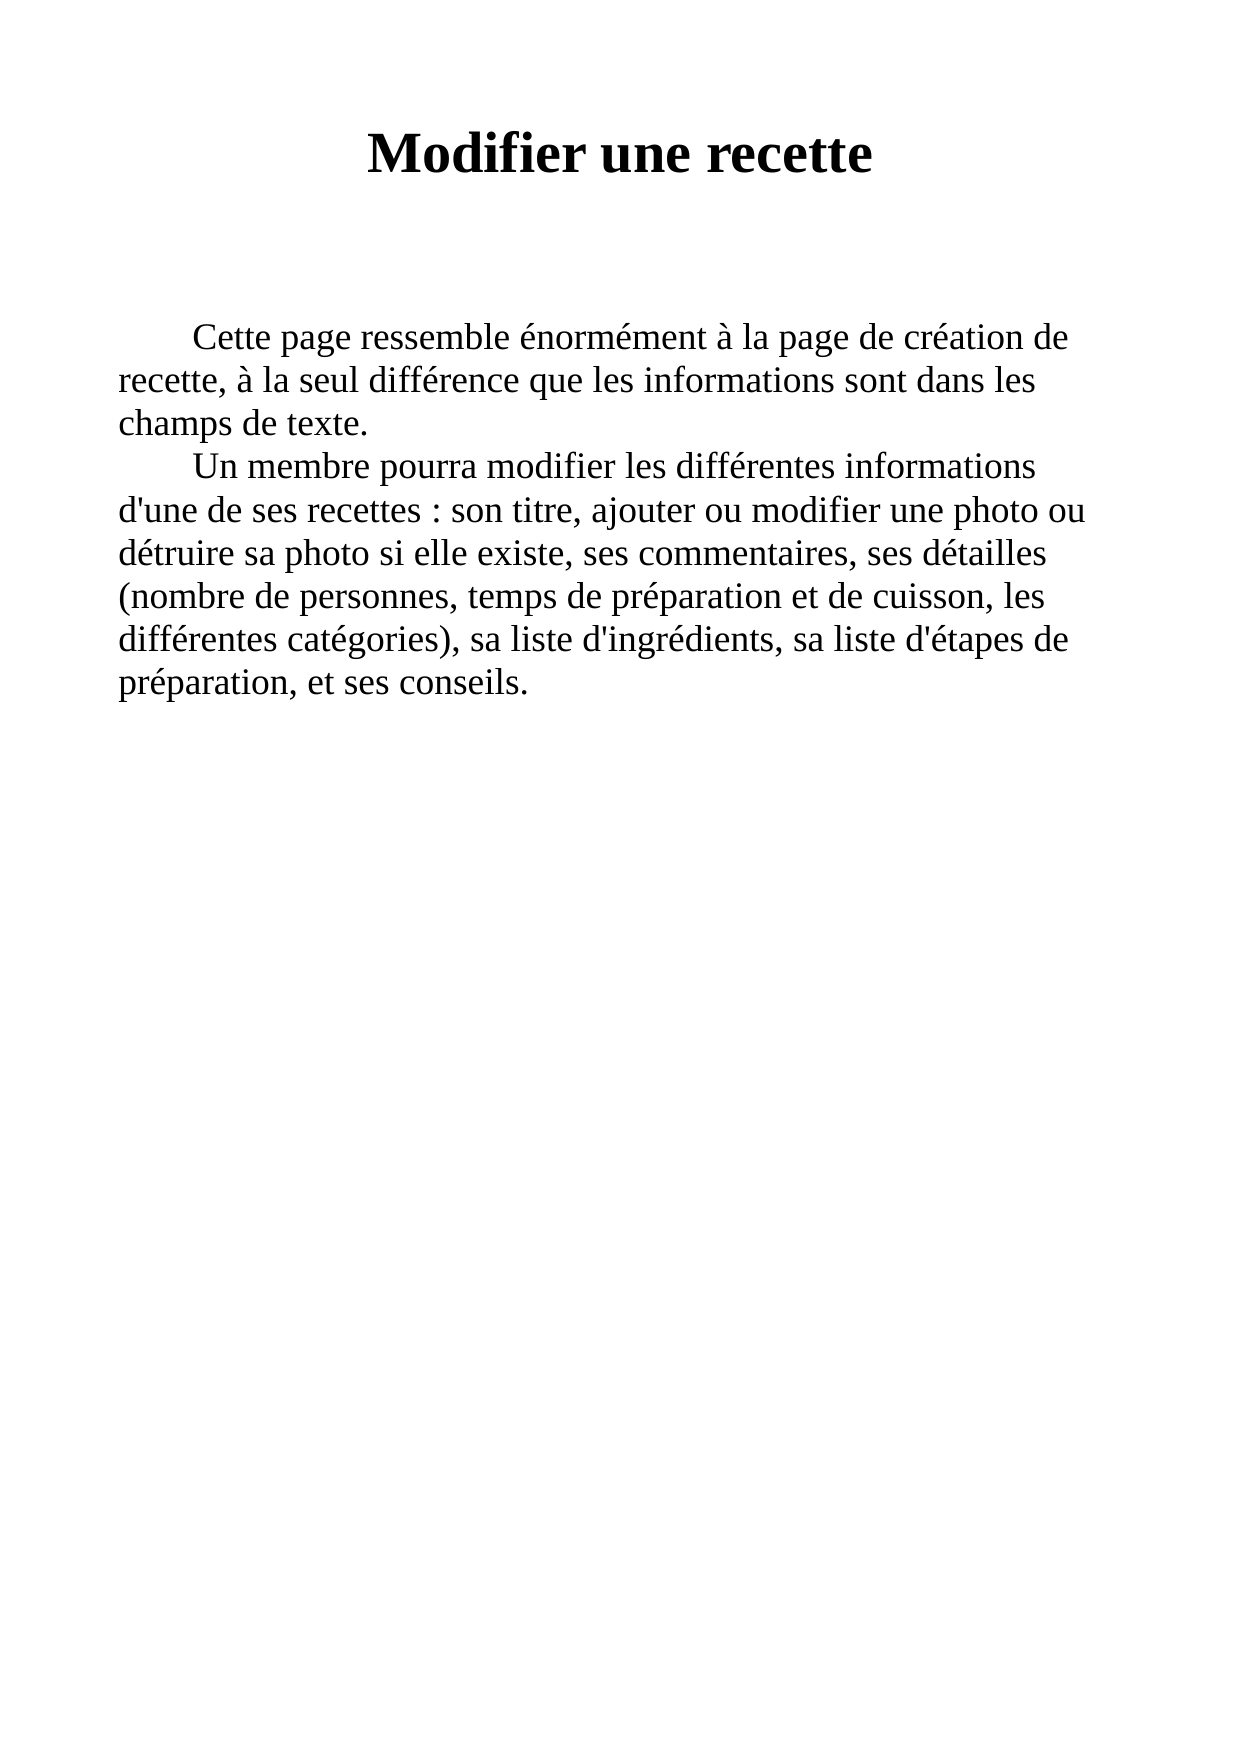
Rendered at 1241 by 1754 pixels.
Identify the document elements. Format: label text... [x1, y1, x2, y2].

text Modifier une recette [118, 118, 1122, 185]
text Un membre pourra modifier les différentes informations d'une de ses recettes : son titre, ajouter ou modifier une photo ou détruire sa photo si elle existe, ses commentaires, ses détailles (nombre de personnes, temps de préparation et de cuisson, les différentes catégories), sa liste d'ingrédients, sa liste d'étapes de préparation, et ses conseils. [118, 444, 1122, 703]
text Cette page ressemble énormément à la page de création de recette, à la seul différence que les informations sont dans les champs de texte. [118, 314, 1122, 444]
